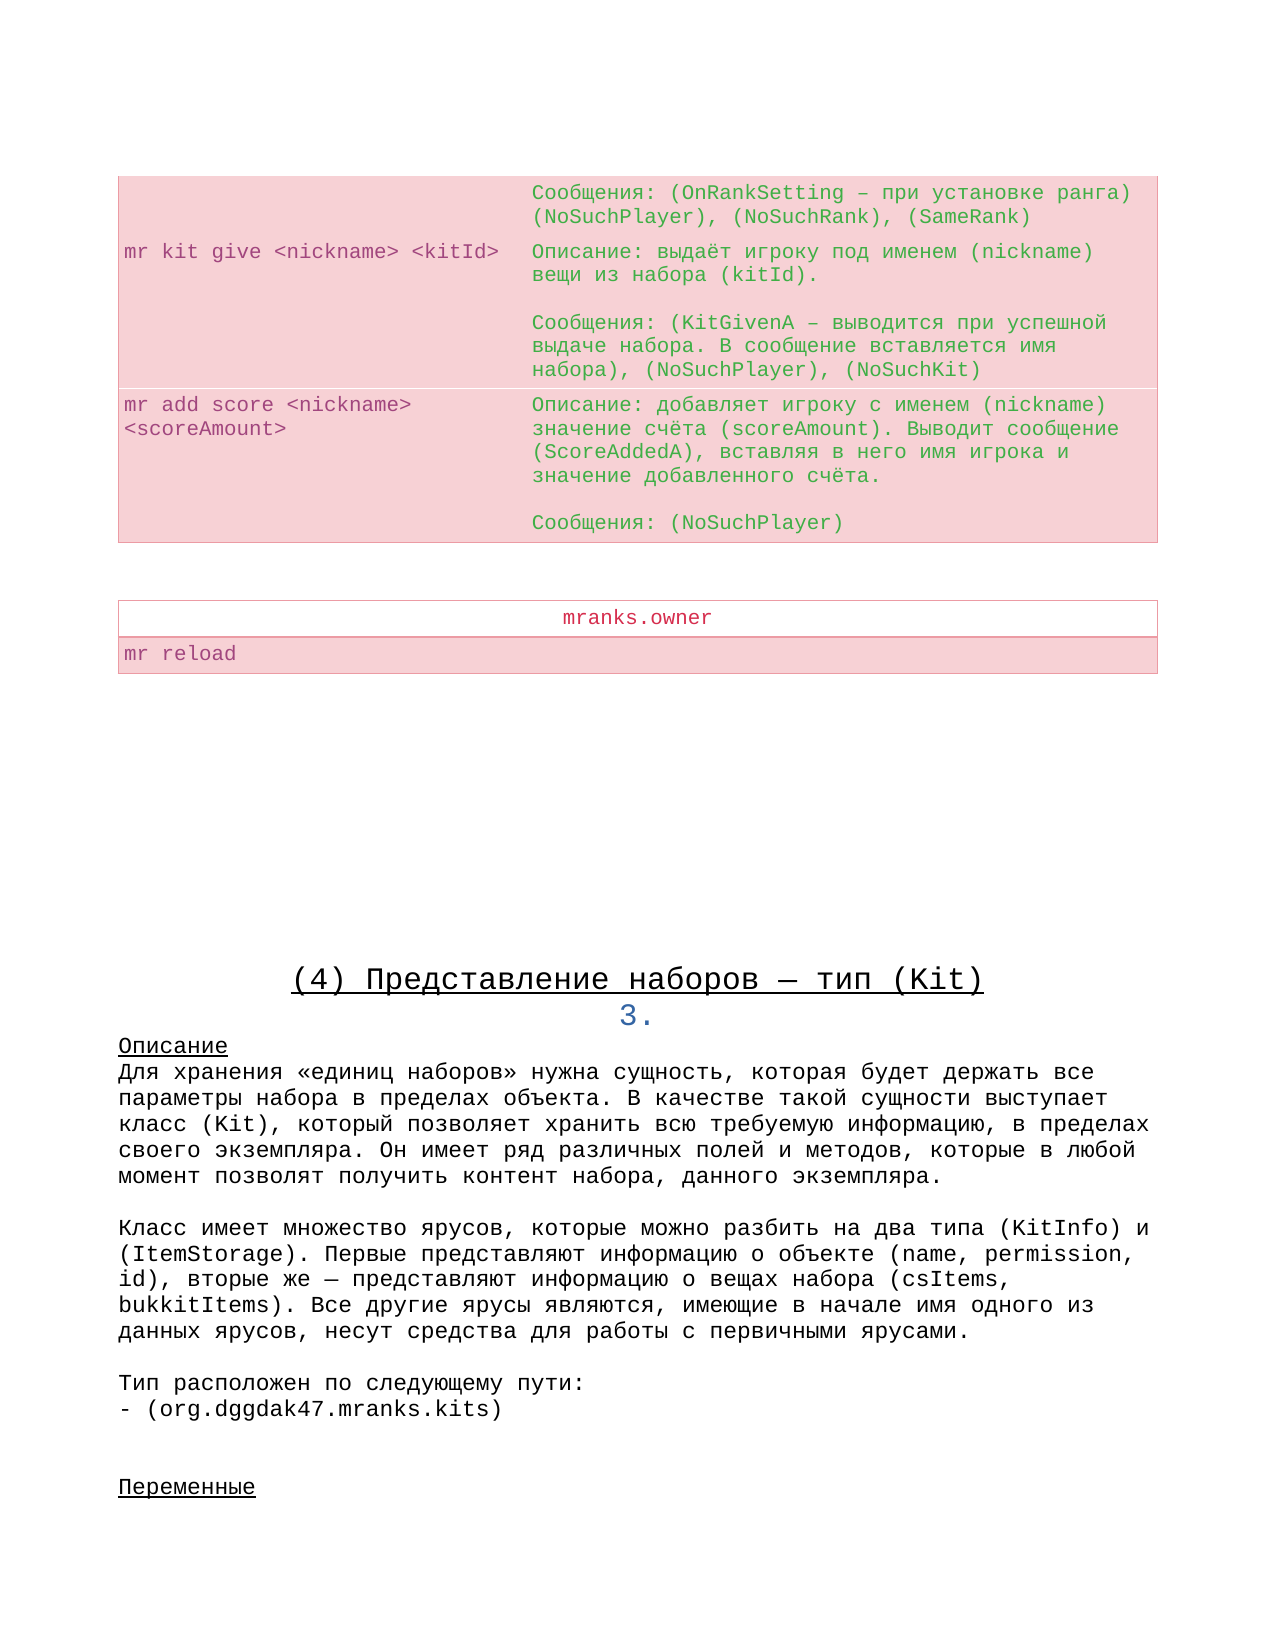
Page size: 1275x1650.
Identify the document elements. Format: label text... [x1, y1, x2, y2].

table_cell mr add score <nickname> <scoreAmount> [119, 389, 526, 542]
text (4) Представление наборов — тип (Kit) [118, 963, 1157, 999]
table_cell [526, 638, 1157, 673]
table_cell [119, 176, 526, 235]
table_header mranks.owner [119, 601, 1157, 636]
table_cell Описание: добавляет игроку с именем (nickname) значение счёта (scoreAmount). Выводит сообщение (ScoreAddedA), вставляя в него имя игрока и значение добавленного счёта. Сообщения: (NoSuchPlayer) [526, 389, 1157, 542]
table_cell mr kit give <nickname> <kitId> [119, 235, 526, 388]
table_cell mr reload [119, 638, 526, 673]
text 3. [118, 999, 1157, 1034]
text Переменные [118, 1475, 1157, 1501]
table_cell Описание: выдаёт игроку под именем (nickname) вещи из набора (kitId). Сообщения: (KitGivenA – выводится при успешной выдаче набора. В сообщение вставляется имя набора), (NoSuchPlayer), (NoSuchKit) [526, 235, 1157, 388]
text Класс имеет множество ярусов, которые можно разбить на два типа (KitInfo) и (ItemStorage). Первые представляют информацию о объекте (name, permission, id), вторые же — представляют информацию о вещах набора (csItems, bukkitItems). Все другие ярусы являются, имеющие в начале имя одного из данных ярусов, несут средства для работы с первичными ярусами. [118, 1216, 1157, 1346]
text Для хранения «единиц наборов» нужна сущность, которая будет держать все параметры набора в пределах объекта. В качестве такой сущности выступает класс (Kit), который позволяет хранить всю требуемую информацию, в пределах своего экземпляра. Он имеет ряд различных полей и методов, которые в любой момент позволят получить контент набора, данного экземпляра. [118, 1060, 1157, 1190]
table_cell Сообщения: (OnRankSetting – при установке ранга) (NoSuchPlayer), (NoSuchRank), (SameRank) [526, 176, 1157, 235]
text - (org.dggdak47.mranks.kits) [118, 1397, 1157, 1423]
text Описание [118, 1034, 1157, 1060]
text Тип расположен по следующему пути: [118, 1372, 1157, 1397]
